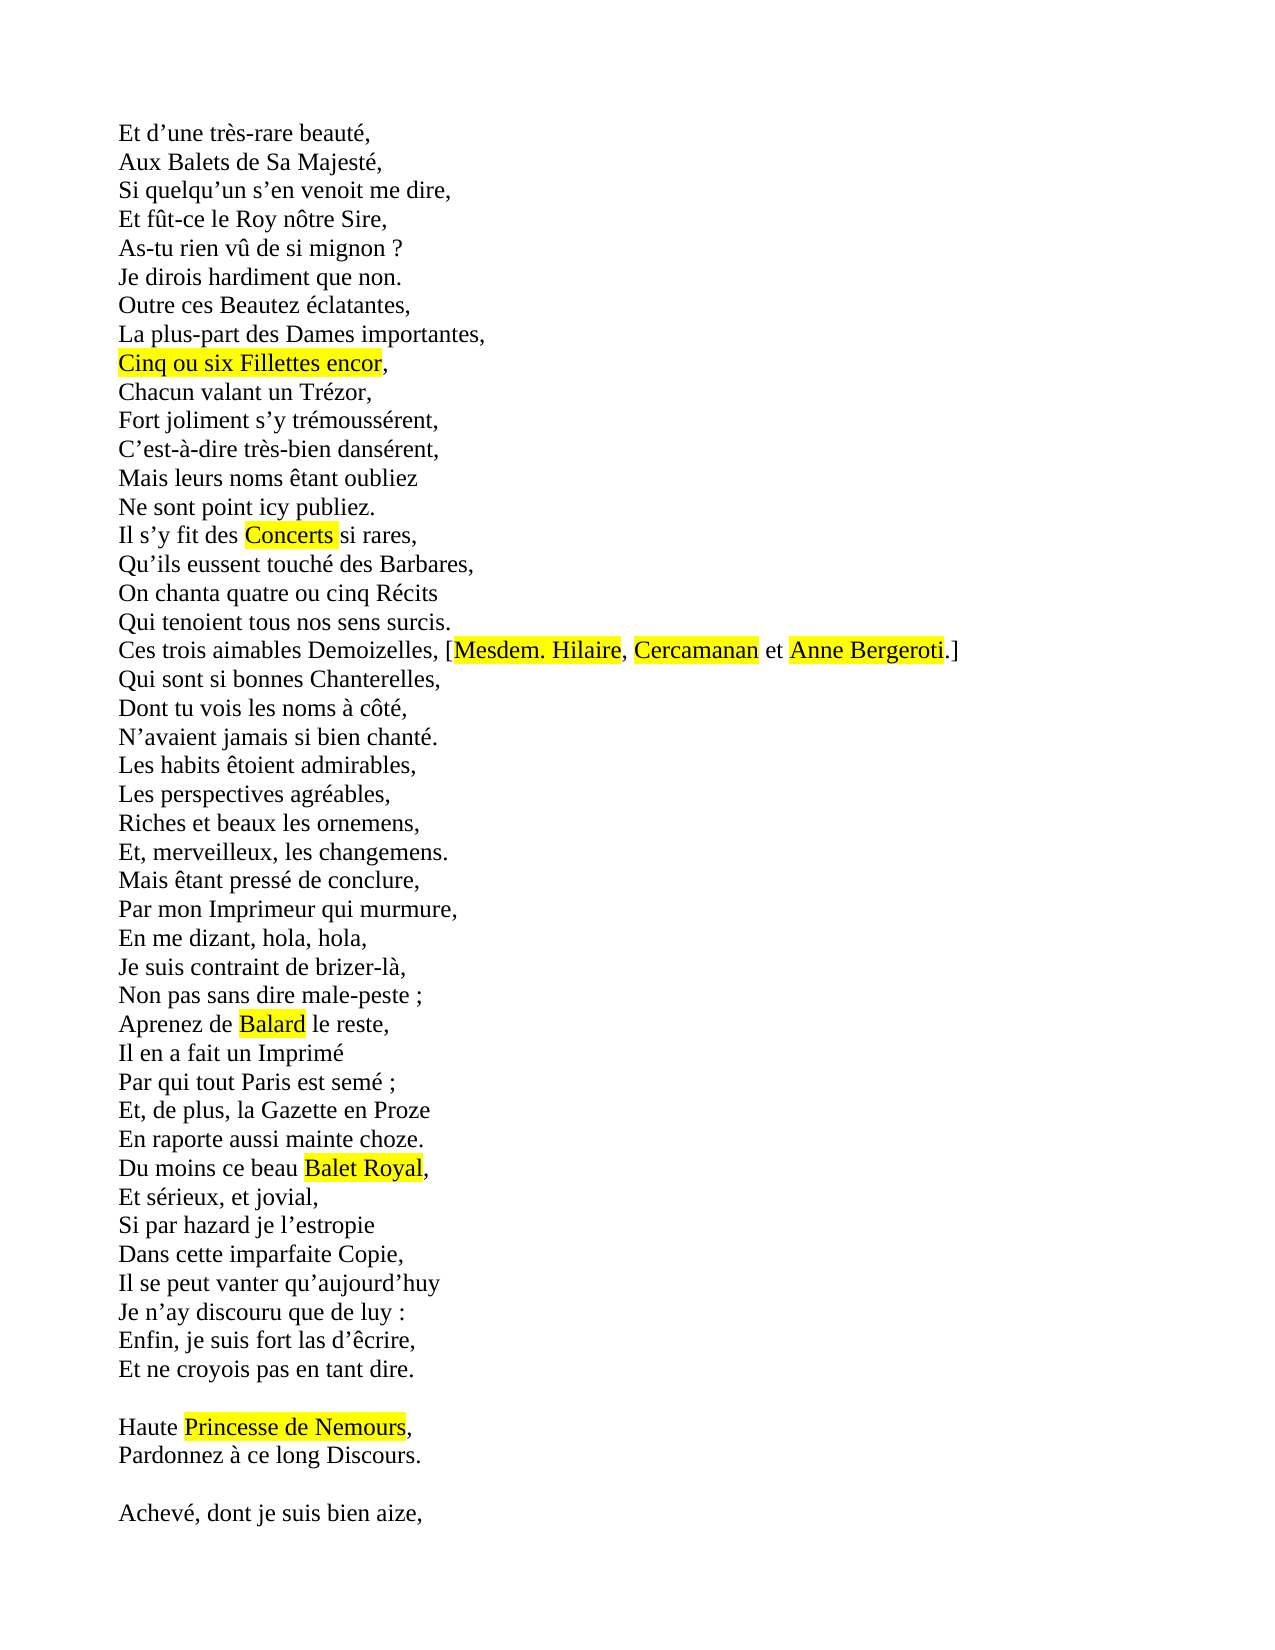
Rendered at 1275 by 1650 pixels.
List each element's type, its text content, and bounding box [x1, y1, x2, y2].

text Et, de plus, la Gazette en Proze [118, 1096, 1157, 1124]
text Dont tu vois les noms à côté, [118, 693, 1157, 722]
text Les habits êtoient admirables, [118, 751, 1157, 779]
text En raporte aussi mainte choze. [118, 1124, 1157, 1153]
text C’est-à-dire très-bien dansérent, [118, 434, 1157, 463]
text Cinq ou six Fillettes encor, [382, 348, 1157, 377]
text Du moins ce beau Balet Royal, [423, 1153, 1157, 1182]
text Les perspectives agréables, [118, 779, 1157, 808]
text As-tu rien vû de si mignon ? [118, 233, 1157, 262]
text Par qui tout Paris est semé ; [118, 1067, 1157, 1096]
text Si par hazard je l’estropie [118, 1211, 1157, 1239]
text N’avaient jamais si bien chanté. [118, 722, 1157, 751]
text Achevé, dont je suis bien aize, [118, 1498, 1157, 1527]
text En me dizant, hola, hola, [118, 923, 1157, 952]
text Si quelqu’un s’en venoit me dire, [118, 176, 1157, 204]
text Non pas sans dire male-peste ; [118, 981, 1157, 1009]
text La plus-part des Dames importantes, [118, 319, 1157, 348]
text Du moins ce beau Balet Royal, [118, 1153, 304, 1182]
text Je dirois hardiment que non. [118, 262, 1157, 291]
text Il s’y fit des Concerts si rares, [118, 521, 245, 549]
text Enfin, je suis fort las d’êcrire, [118, 1326, 1157, 1354]
text Haute Princesse de Nemours, [406, 1412, 1157, 1441]
text Et ne croyois pas en tant dire. [118, 1354, 1157, 1383]
text Il en a fait un Imprimé [118, 1038, 1157, 1067]
text Fort joliment s’y trémoussérent, [118, 406, 1157, 434]
text Chacun valant un Trézor, [118, 377, 1157, 406]
text Riches et beaux les ornemens, [118, 808, 1157, 837]
text Aprenez de Balard le reste, [118, 1009, 239, 1038]
text Ne sont point icy publiez. [118, 492, 1157, 521]
text Il se peut vanter qu’aujourd’huy [118, 1268, 1157, 1297]
text Qui tenoient tous nos sens surcis. [118, 607, 1157, 636]
text Haute Princesse de Nemours, [118, 1412, 184, 1441]
text Qui sont si bonnes Chanterelles, [118, 664, 1157, 693]
text Mais êtant pressé de conclure, [118, 866, 1157, 894]
text Pardonnez à ce long Discours. [118, 1441, 1157, 1469]
text Par mon Imprimeur qui murmure, [118, 894, 1157, 923]
text Et, merveilleux, les changemens. [118, 837, 1157, 866]
text Ces trois aimables Demoizelles, [Mesdem. Hilaire, Cercamanan et Anne Bergeroti.] [944, 636, 1157, 664]
text Et d’une très-rare beauté, [118, 118, 1157, 147]
text Dans cette imparfaite Copie, [118, 1239, 1157, 1268]
text Je suis contraint de brizer-là, [118, 952, 1157, 981]
text Il s’y fit des Concerts si rares, [339, 521, 1157, 549]
text Ces trois aimables Demoizelles, [Mesdem. Hilaire, Cercamanan et Anne Bergeroti.] [118, 636, 454, 664]
text On chanta quatre ou cinq Récits [118, 578, 1157, 607]
text Et fût-ce le Roy nôtre Sire, [118, 204, 1157, 233]
text Qu’ils eussent touché des Barbares, [118, 549, 1157, 578]
text Je n’ay discouru que de luy : [118, 1297, 1157, 1326]
text Aux Balets de Sa Majesté, [118, 147, 1157, 176]
text Outre ces Beautez éclatantes, [118, 291, 1157, 319]
text Et sérieux, et jovial, [118, 1182, 1157, 1211]
text Aprenez de Balard le reste, [306, 1009, 1157, 1038]
text Mais leurs noms êtant oubliez [118, 463, 1157, 492]
